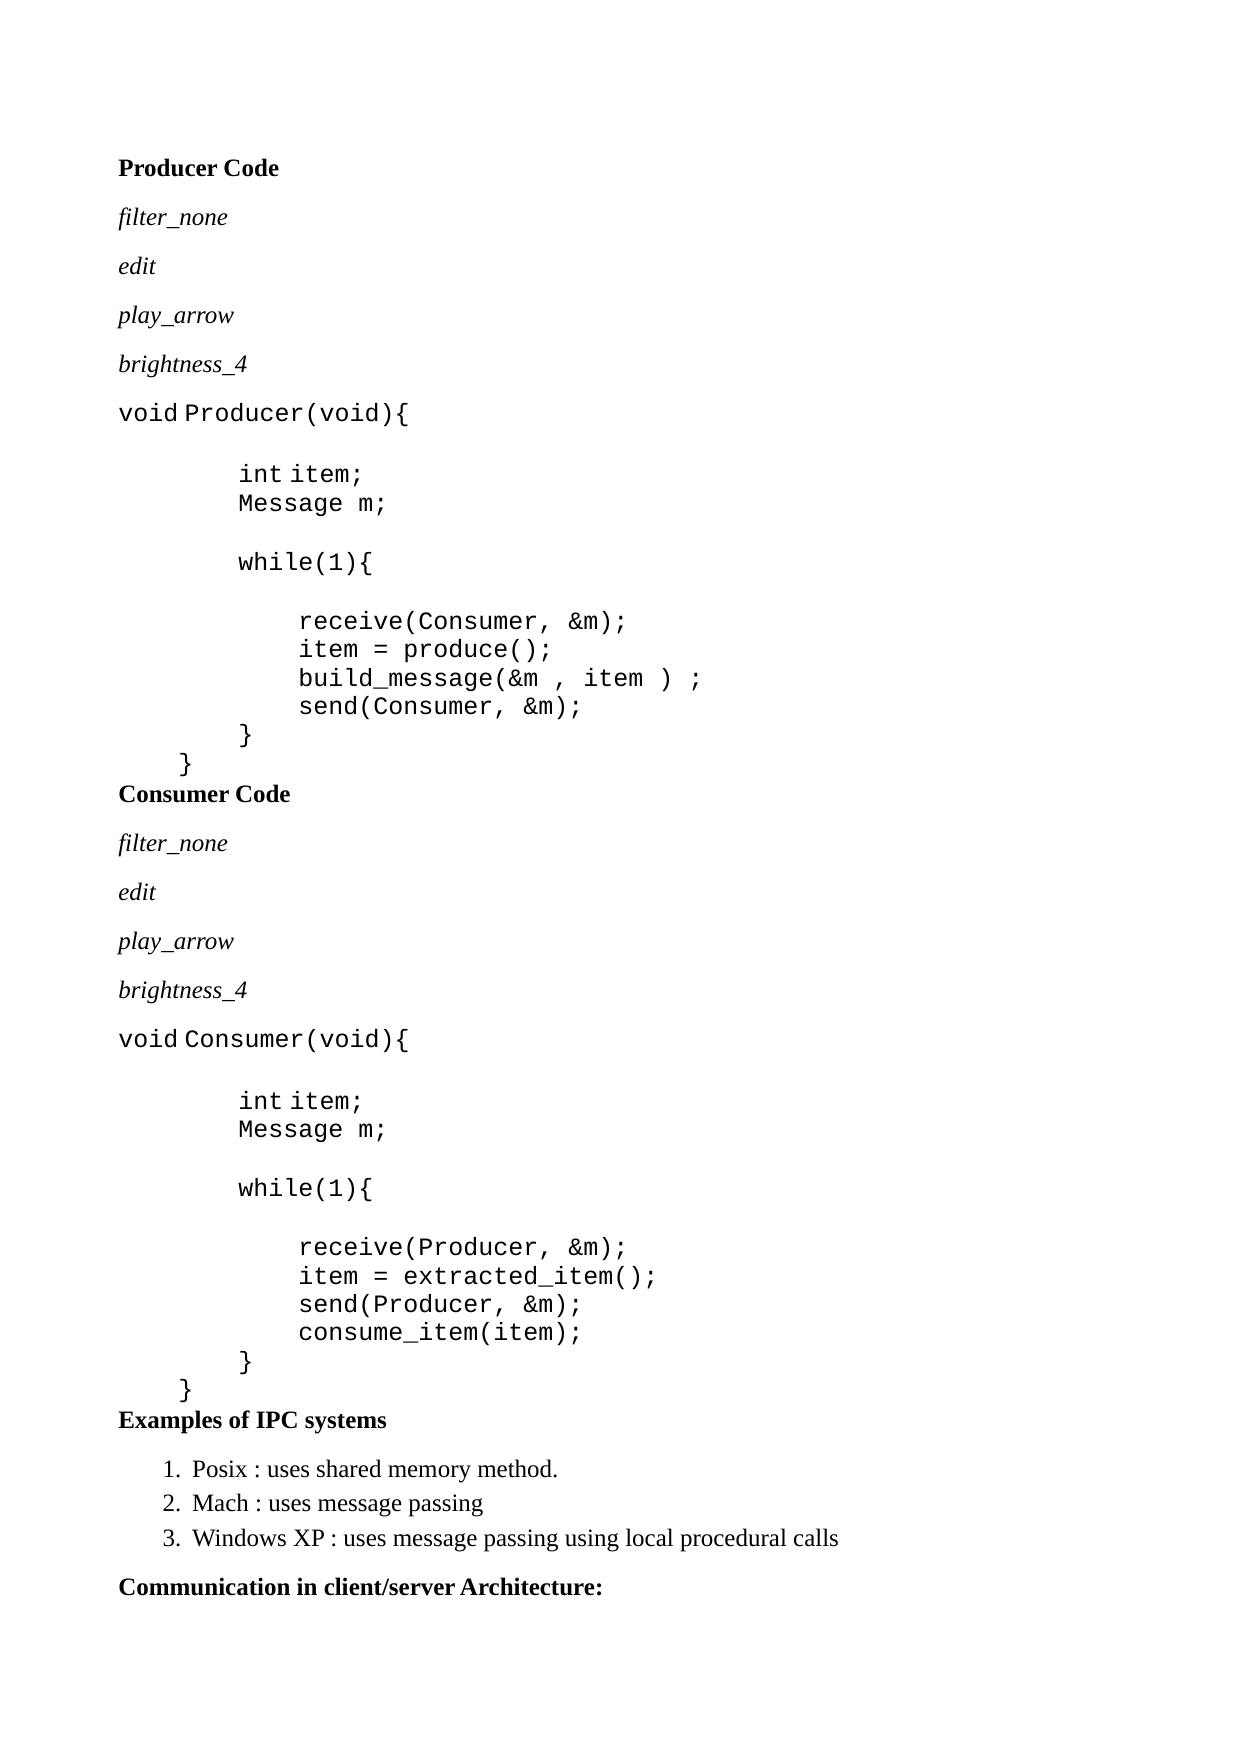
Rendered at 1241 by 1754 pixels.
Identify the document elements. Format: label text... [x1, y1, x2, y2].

text filter_none [118, 202, 1122, 230]
text Producer Code [118, 118, 1122, 181]
text Consumer Code [118, 779, 1122, 807]
list Posix : uses shared memory method. [162, 1454, 1122, 1483]
list Windows XP : uses message passing using local procedural calls [162, 1523, 1122, 1552]
text brightness_4 [118, 975, 1122, 1004]
text edit [118, 877, 1122, 906]
text edit [118, 251, 1122, 279]
text Communication in client/server Architecture: [118, 1572, 1122, 1601]
text brightness_4 [118, 349, 1122, 378]
text play_arrow [118, 300, 1122, 328]
table_header void Consumer(void){ int item; Message m; while(1){ receive(Producer, &m); item = extracted_item(); send(Producer, &m); consume_item(item); } } [118, 1024, 686, 1405]
text play_arrow [118, 926, 1122, 955]
text filter_none [118, 828, 1122, 857]
list Mach : uses message passing [162, 1488, 1122, 1517]
table_header void Producer(void){ int item; Message m; while(1){ receive(Consumer, &m); item = produce(); build_message(&m , item ) ; send(Consumer, &m); } } [118, 398, 733, 779]
text Examples of IPC systems [118, 1405, 1122, 1434]
